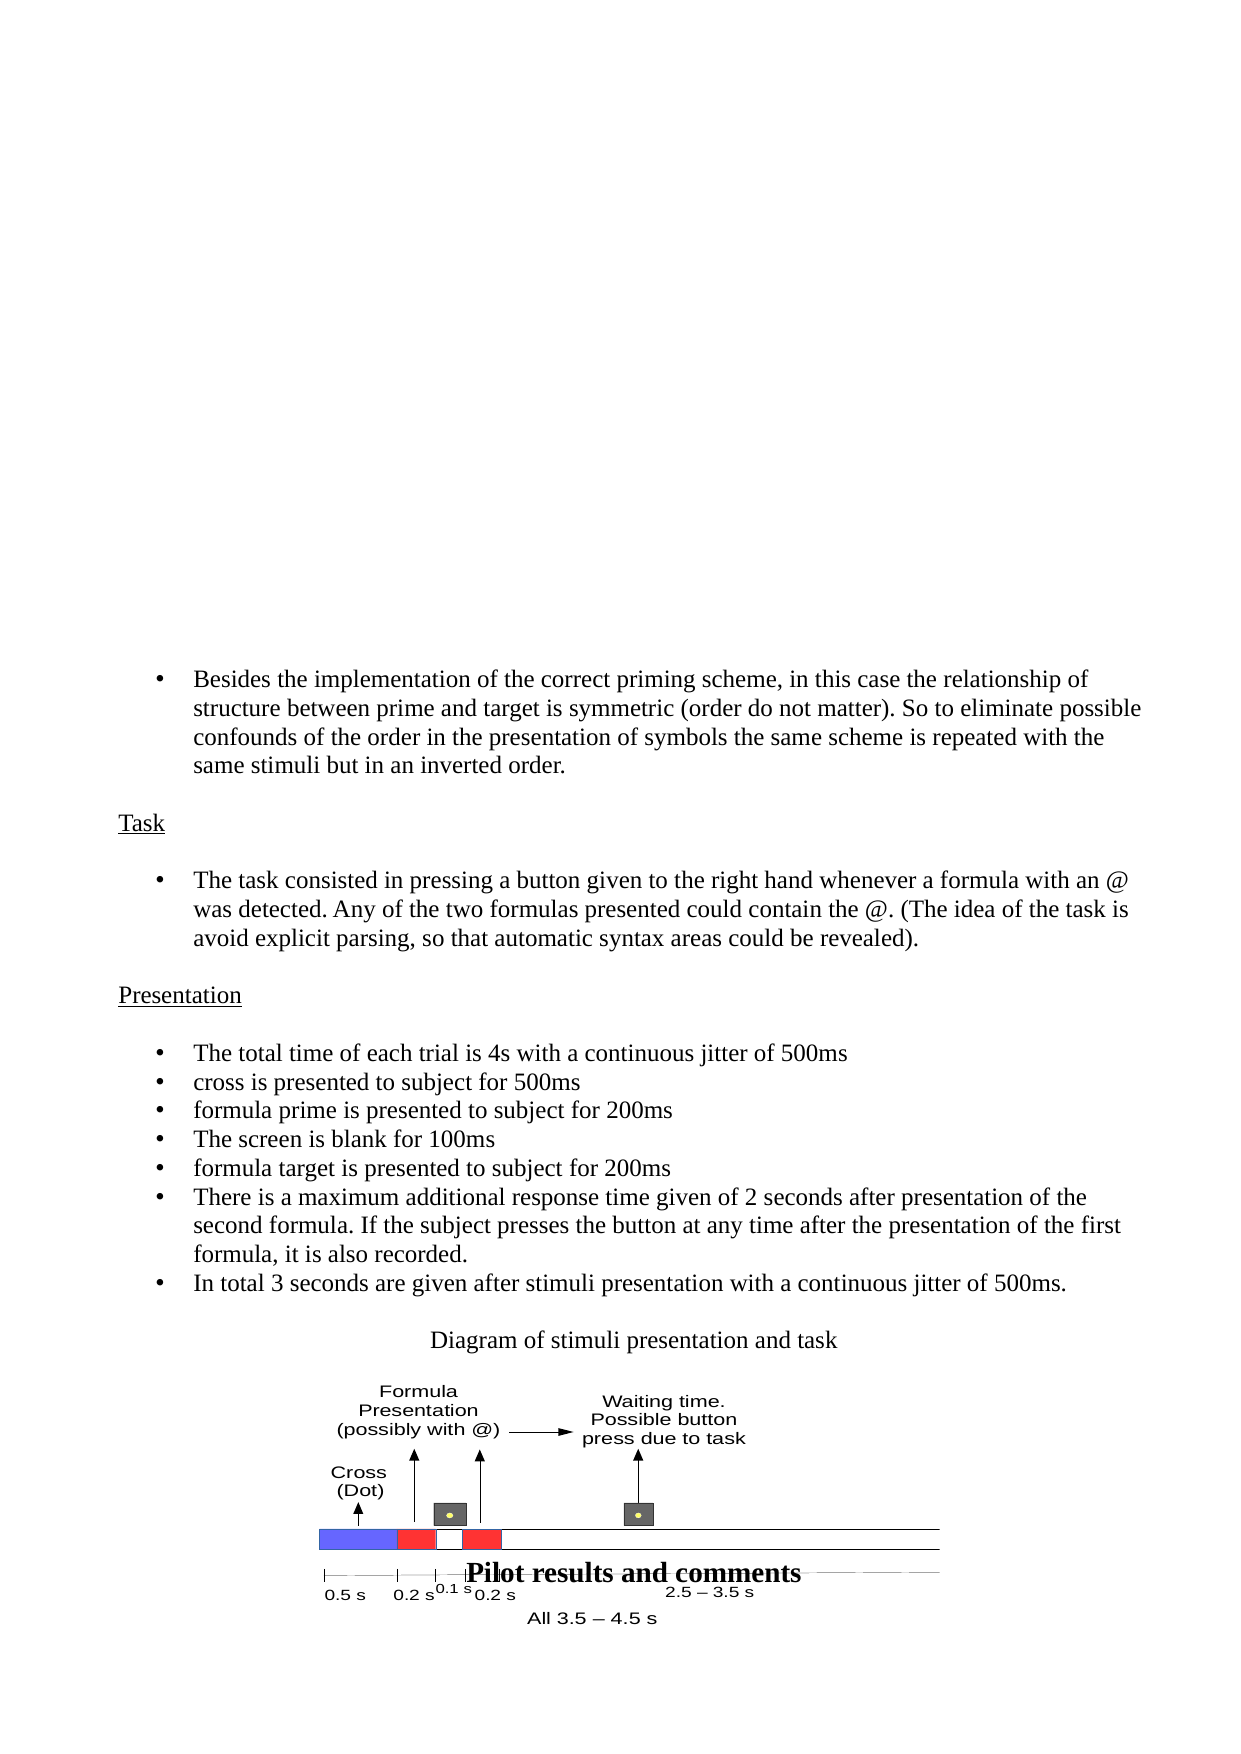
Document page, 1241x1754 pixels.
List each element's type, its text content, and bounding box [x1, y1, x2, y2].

list Besides the implementation of the correct priming scheme, in this case the relationship of structure between prime and target is symmetric (order do not matter). So to eliminate possible confounds of the order in the presentation of symbols the same scheme is repeated with the same stimuli but in an inverted order. [156, 664, 1149, 779]
text Task [118, 808, 1149, 837]
list The screen is blank for 100ms [156, 1124, 1149, 1153]
text Pilot results and comments [118, 1556, 1149, 1589]
text Diagram of stimuli presentation and task [118, 1326, 1149, 1354]
list The task consisted in pressing a button given to the right hand whenever a formula with an @ was detected. Any of the two formulas presented could contain the @. (The idea of the task is avoid explicit parsing, so that automatic syntax areas could be revealed). [156, 866, 1149, 952]
list The total time of each trial is 4s with a continuous jitter of 500ms [156, 1038, 1149, 1067]
list There is a maximum additional response time given of 2 seconds after presentation of the second formula. If the subject presses the button at any time after the presentation of the first formula, it is also recorded. [156, 1182, 1149, 1268]
list formula target is presented to subject for 200ms [156, 1153, 1149, 1182]
list formula prime is presented to subject for 200ms [156, 1096, 1149, 1124]
list In total 3 seconds are given after stimuli presentation with a continuous jitter of 500ms. [156, 1268, 1149, 1297]
list cross is presented to subject for 500ms [156, 1067, 1149, 1096]
text Presentation [118, 981, 1149, 1009]
